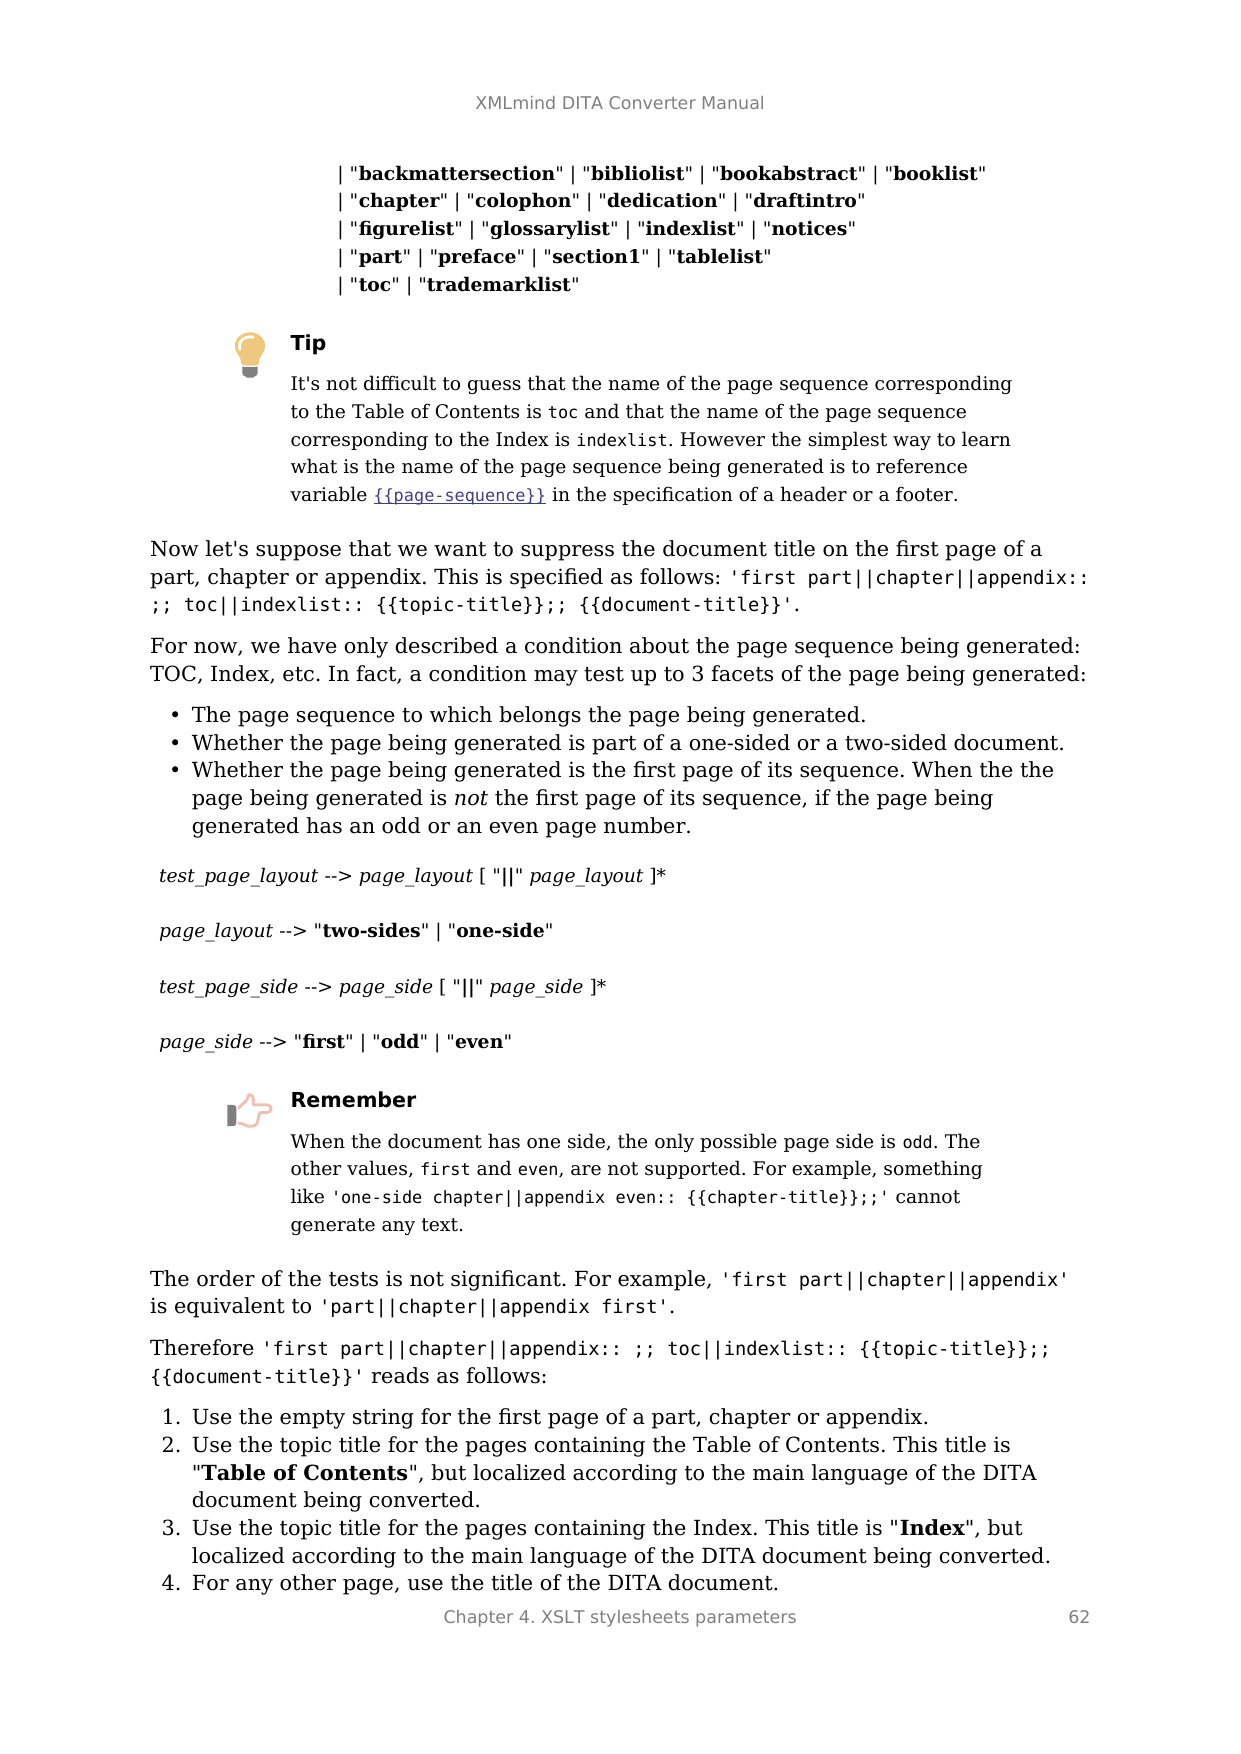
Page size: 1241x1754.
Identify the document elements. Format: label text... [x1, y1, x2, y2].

text The order of the tests is not significant. For example, 'first part||chapter||appendix' is equivalent to 'part||chapter||appendix first'. [150, 1263, 1090, 1319]
list For any other page, use the title of the DITA document. [150, 1568, 1090, 1596]
text For now, we have only described a condition about the page sequence being generated: TOC, Index, etc. In fact, a condition may test up to 3 facets of the page being generated: [150, 630, 1090, 686]
table_header Tip It's not difficult to guess that the name of the page sequence corresponding to the Table of Contents is toc and that the name of the page sequence corresponding to the Index is indexlist. However the simplest way to learn what is the name of the page sequence being generated is to reference variable {{page-sequence}} in the specification of a header or a footer. [290, 330, 1015, 506]
text | "backmattersection" | "bibliolist" | "bookabstract" | "booklist" | "chapter" | "colophon" | "dedication" | "draftintro" | "figurelist" | "glossarylist" | "indexlist" | "notices" | "part" | "preface" | "section1" | "tablelist" | "toc" | "trademarklist" [152, 150, 1088, 302]
list Whether the page being generated is part of a one-sided or a two-sided document. [150, 727, 1090, 755]
text Therefore 'first part||chapter||appendix:: ;; toc||indexlist:: {{topic-title}};; {{document-title}}' reads as follows: [150, 1332, 1090, 1388]
list Use the empty string for the first page of a part, chapter or appendix. [150, 1402, 1090, 1429]
table_header [225, 1088, 290, 1236]
text test_page_layout --> page_layout [ "||" page_layout ]* page_layout --> "two-sides" | "one-side" test_page_side --> page_side [ "||" page_side ]* page_side --> "first" | "odd" | "even" [152, 852, 1088, 1060]
table_header Remember When the document has one side, the only possible page side is odd. The other values, first and even, are not supported. For example, something like 'one-side chapter||appendix even:: {{chapter-title}};;' cannot generate any text. [290, 1088, 1015, 1236]
table_header [225, 330, 290, 506]
list Use the topic title for the pages containing the Table of Contents. This title is "Table of Contents", but localized according to the main language of the DITA document being converted. [150, 1429, 1090, 1512]
list Whether the page being generated is the first page of its sequence. When the the page being generated is not the first page of its sequence, if the page being generated has an odd or an even page number. [150, 755, 1090, 838]
text Now let's suppose that we want to suppress the document title on the first page of a part, chapter or appendix. This is specified as follows: 'first part||chapter||appendix:: ;; toc||indexlist:: {{topic-title}};; {{document-title}}'. [150, 533, 1090, 617]
list Use the topic title for the pages containing the Index. This title is "Index", but localized according to the main language of the DITA document being converted. [150, 1512, 1090, 1568]
list The page sequence to which belongs the page being generated. [150, 699, 1090, 727]
